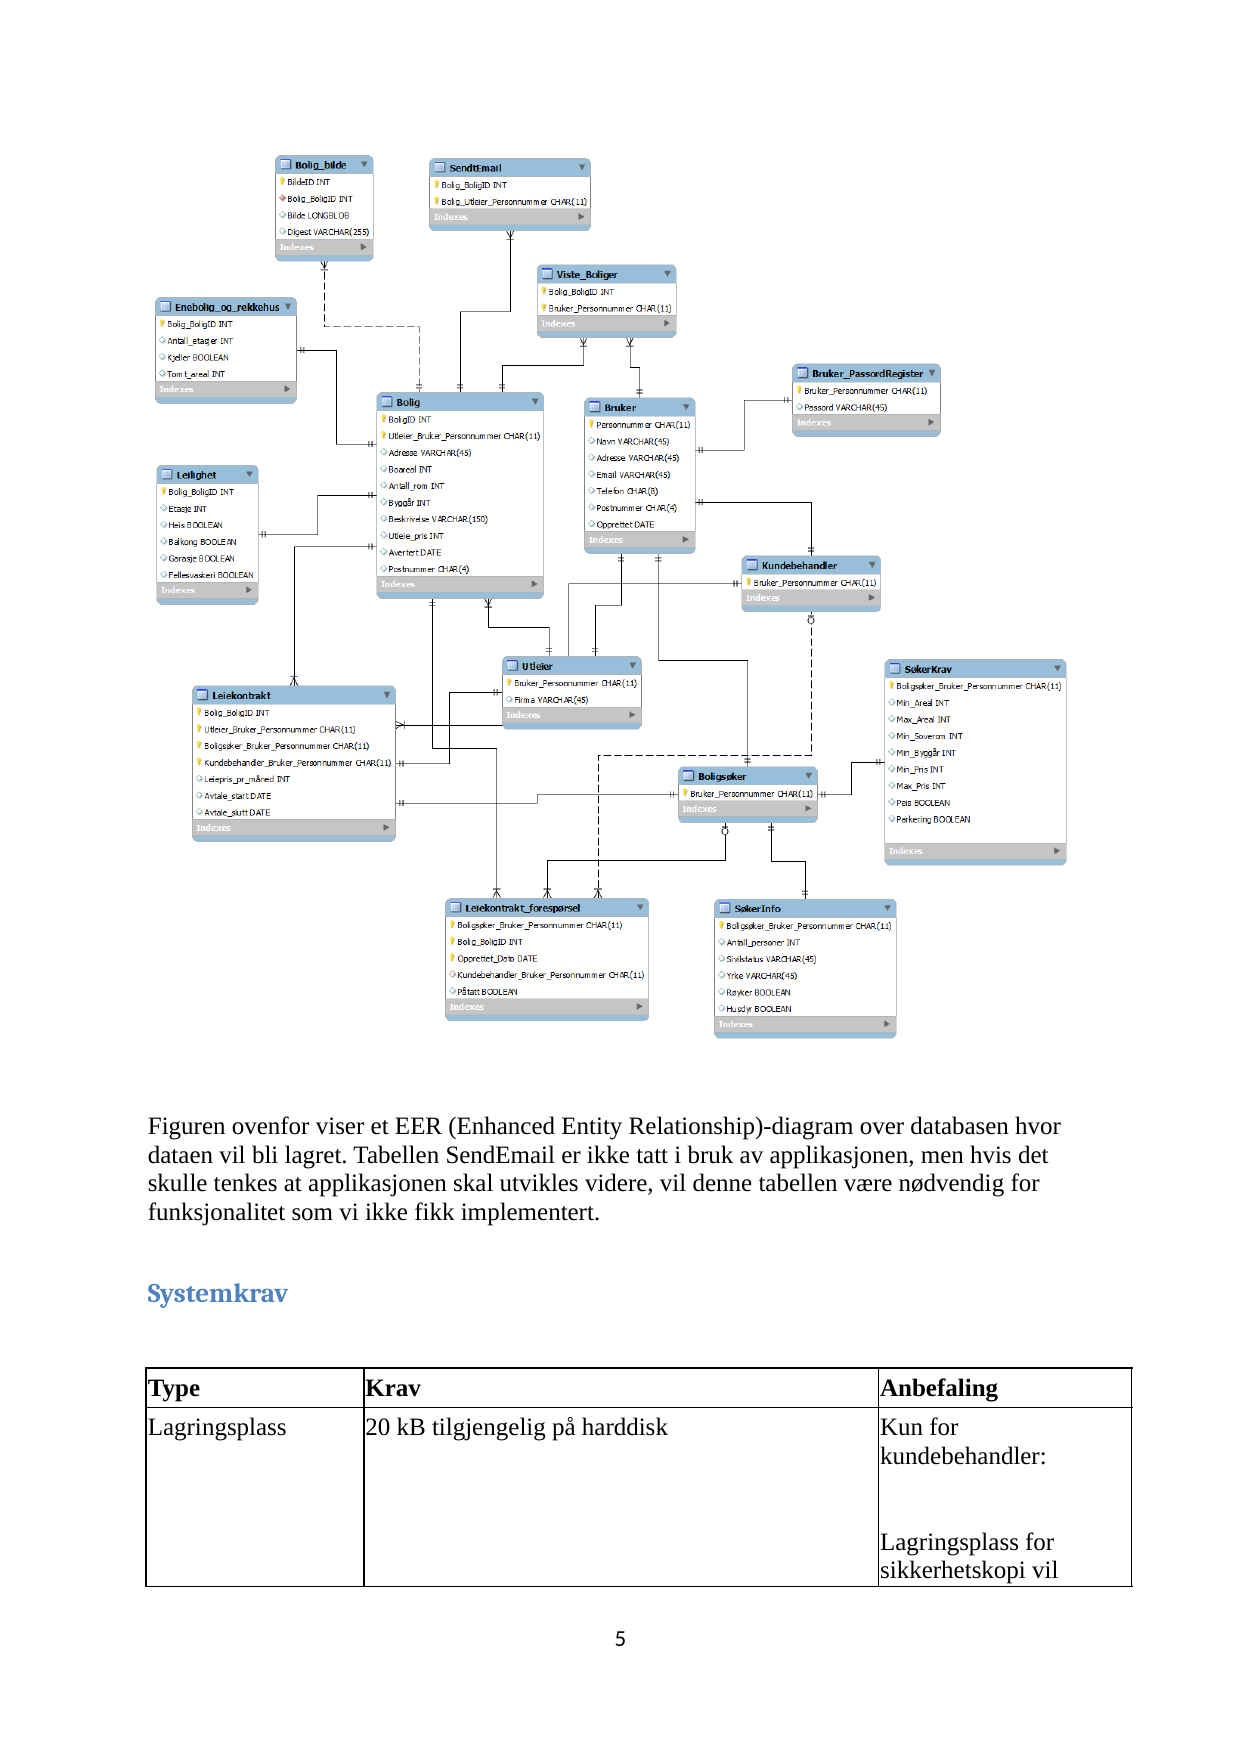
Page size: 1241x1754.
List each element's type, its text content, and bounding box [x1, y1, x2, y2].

table_header Anbefaling [879, 1369, 1131, 1406]
table_cell Kun for kundebehandler: Lagringsplass for sikkerhetskopi vil [879, 1408, 1131, 1586]
text Figuren ovenfor viser et EER (Enhanced Entity Relationship)-diagram over databasen hvor dataen vil bli lagret. Tabellen SendEmail er ikke tatt i bruk av applikasjonen, men hvis det skulle tenkes at applikasjonen skal utvikles videre, vil denne tabellen være nødvendig for funksjonalitet som vi ikke fikk implementert. [148, 1111, 1093, 1226]
table_cell Lagringsplass [147, 1408, 363, 1586]
subtitle Systemkrav [148, 1278, 1093, 1309]
picture [147, 147, 1073, 1045]
table_cell 20 kB tilgjengelig på harddisk [365, 1408, 878, 1586]
table_header Type [147, 1369, 363, 1406]
table_header Krav [365, 1369, 878, 1406]
